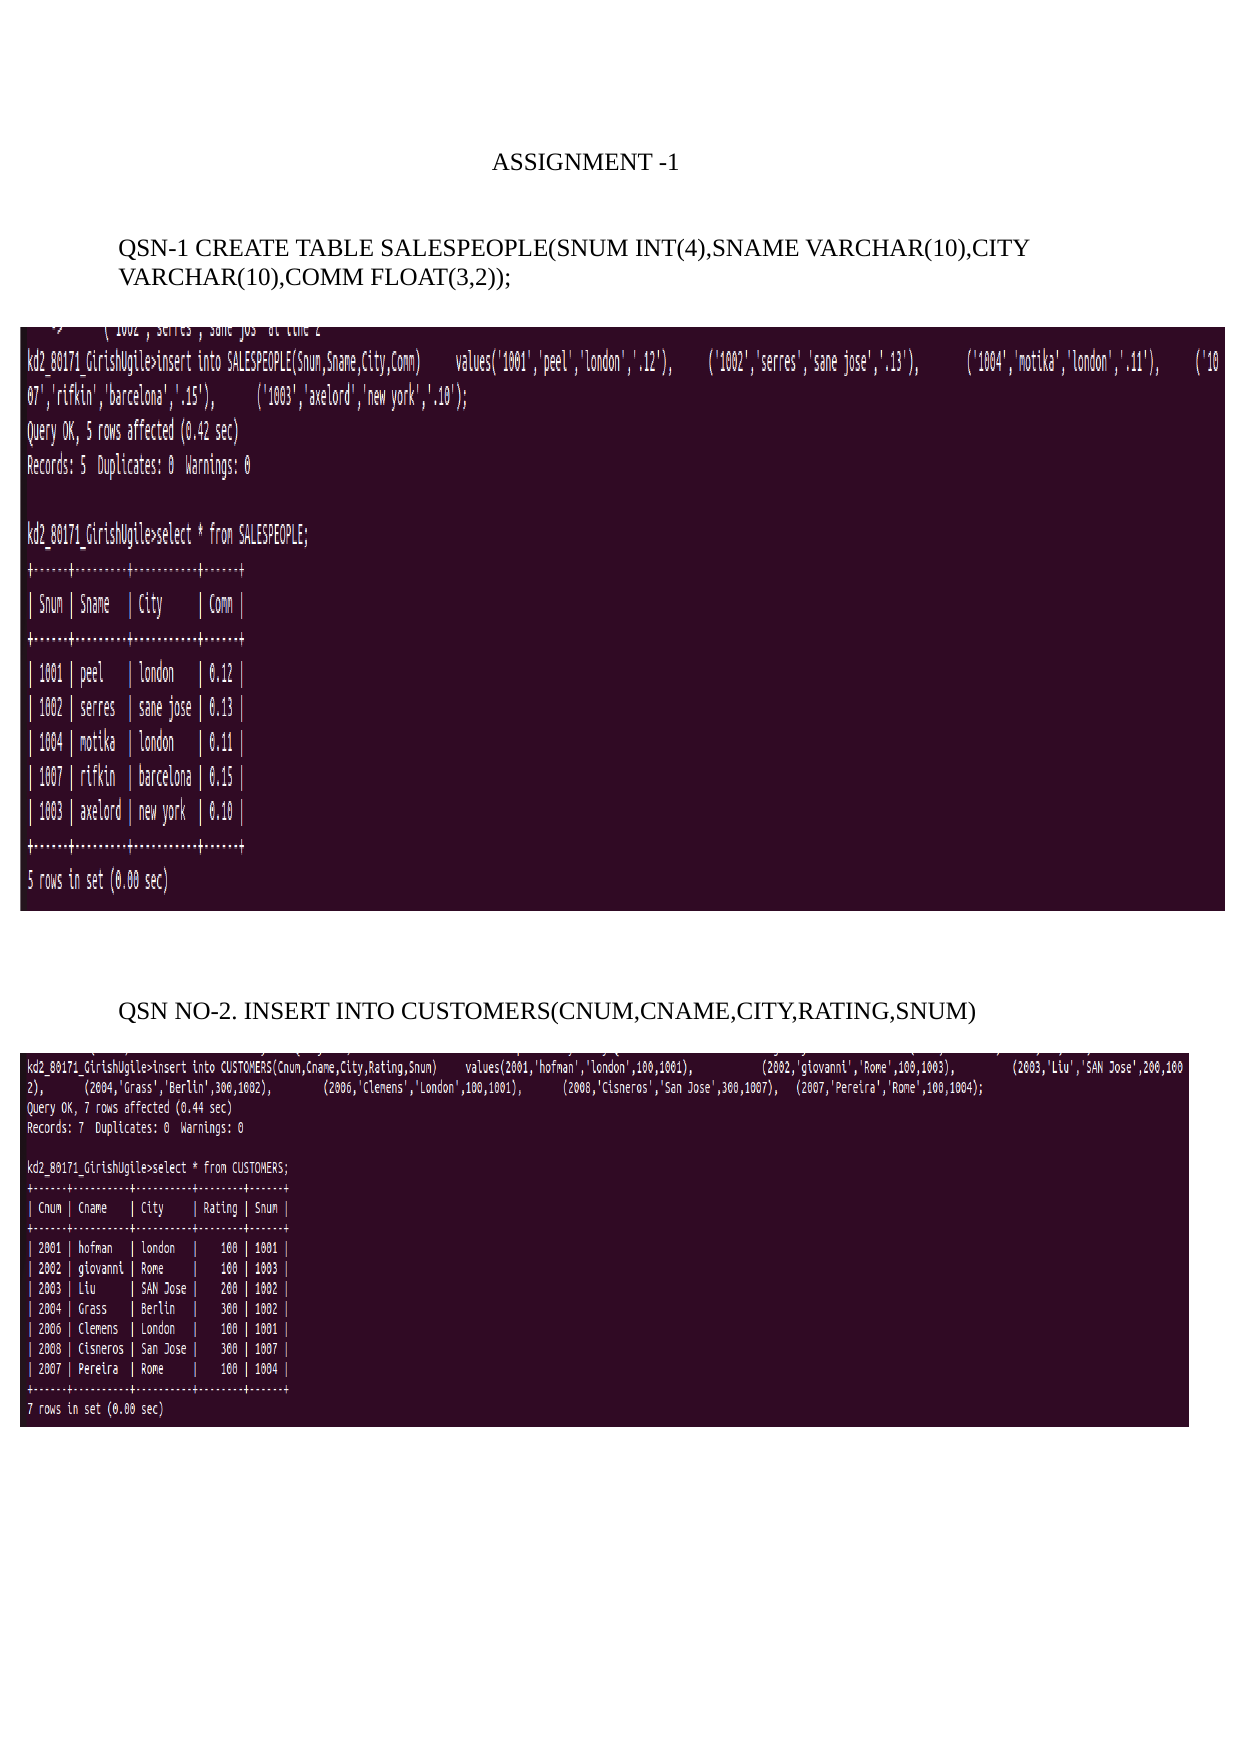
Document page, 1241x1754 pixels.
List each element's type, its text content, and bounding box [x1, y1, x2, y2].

text ASSIGNMENT -1 [118, 147, 1122, 176]
text QSN-1 CREATE TABLE SALESPEOPLE(SNUM INT(4),SNAME VARCHAR(10),CITY VARCHAR(10),COMM FLOAT(3,2)); [118, 233, 1122, 291]
text QSN NO-2. INSERT INTO CUSTOMERS(CNUM,CNAME,CITY,RATING,SNUM) [118, 996, 1122, 1025]
picture [20, 327, 1225, 911]
picture [20, 1053, 1189, 1427]
